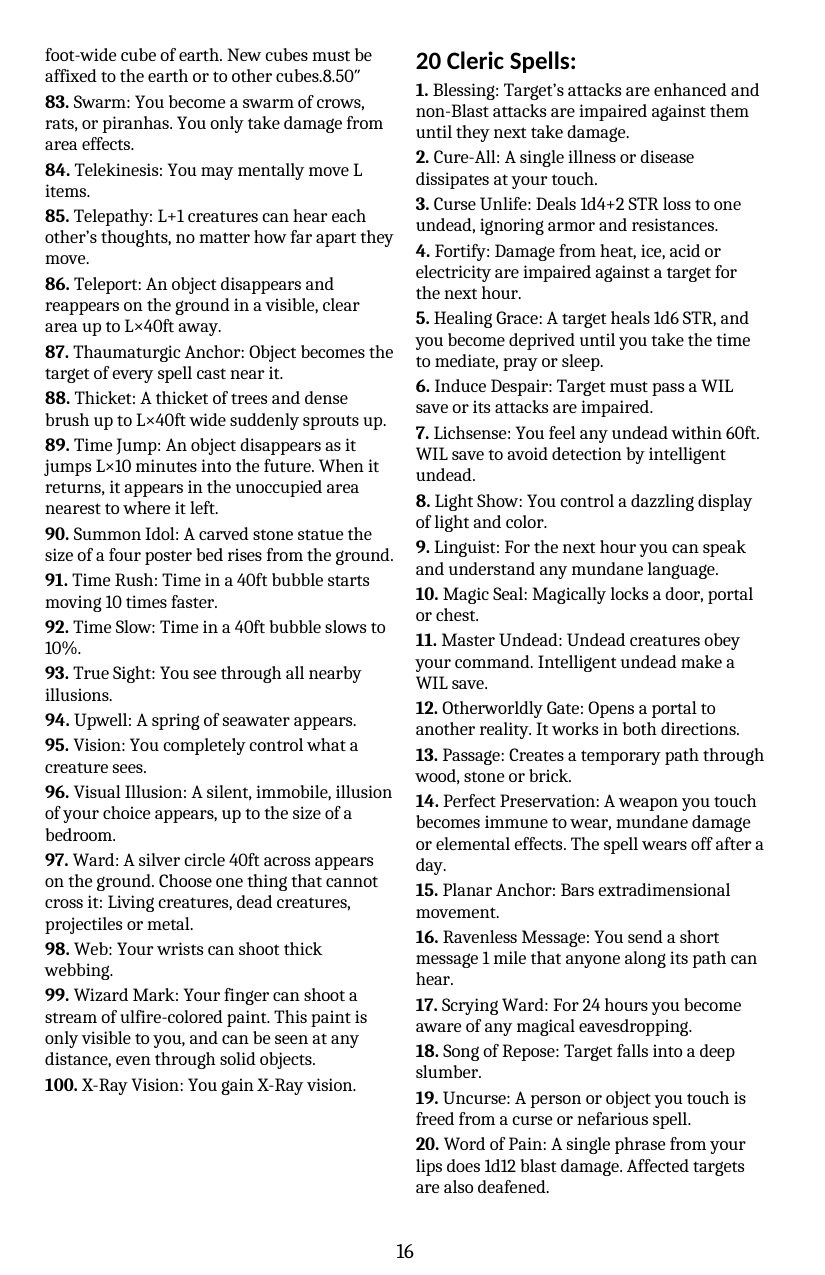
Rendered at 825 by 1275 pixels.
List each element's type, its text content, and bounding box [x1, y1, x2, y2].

list Lichsense: You feel any undead within 60ft. WIL save to avoid detection by intelligent undead. [416, 422, 765, 486]
list Summon Idol: A carved stone statue the size of a four poster bed rises from the ground. [45, 523, 394, 566]
list Teleport: An object disappears and reappears on the ground in a visible, clear area up to L×40ft away. [45, 273, 394, 337]
list Swarm: You become a swarm of crows, rats, or piranhas. You only take damage from area effects. [45, 91, 394, 155]
list X-Ray Vision: You gain X-Ray vision. [45, 1074, 394, 1096]
list Ravenless Message: You send a short message 1 mile that anyone along its path can hear. [416, 926, 765, 991]
list Master Undead: Undead creatures obey your command. Intelligent undead make a WIL save. [416, 630, 765, 694]
list Telekinesis: You may mentally move L items. [45, 159, 394, 202]
list Song of Repose: Target falls into a deep slumber. [416, 1041, 765, 1084]
list Thaumaturgic Anchor: Object becomes the target of every spell cast near it. [45, 341, 394, 384]
list Induce Despair: Target must pass a WIL save or its attacks are impaired. [416, 376, 765, 419]
list Planar Anchor: Bars extradimensional movement. [416, 880, 765, 923]
list Upwell: A spring of seawater appears. [45, 710, 394, 731]
list True Sight: You see through all nearby illusions. [45, 663, 394, 706]
list Cure-All: A single illness or disease dissipates at your touch. [416, 147, 765, 190]
list Blessing: Target’s attacks are enhanced and non-Blast attacks are impaired against them until they next take damage. [416, 79, 765, 143]
list Time Rush: Time in a 40ft bubble starts moving 10 times faster. [45, 570, 394, 613]
list Ward: A silver circle 40ft across appears on the ground. Choose one thing that cannot cross it: Living creatures, dead creatures, projectiles or metal. [45, 849, 394, 935]
list Web: Your wrists can shoot thick webbing. [45, 938, 394, 981]
list Magic Seal: Magically locks a door, portal or chest. [416, 583, 765, 626]
list Light Show: You control a dazzling display of light and color. [416, 490, 765, 533]
list Wizard Mark: Your finger can shoot a stream of ulfire-colored paint. This paint is only visible to you, and can be seen at any distance, even through solid objects. [45, 985, 394, 1070]
list Time Slow: Time in a 40ft bubble slows to 10%. [45, 617, 394, 659]
list Otherworldly Gate: Opens a portal to another reality. It works in both directions. [416, 698, 765, 741]
list Thicket: A thicket of trees and dense brush up to L×40ft wide suddenly sprouts up. [45, 388, 394, 431]
list Fortify: Damage from heat, ice, acid or electricity are impaired against a target for the next hour. [416, 240, 765, 304]
list Visual Illusion: A silent, immobile, illusion of your choice appears, up to the size of a bedroom. [45, 782, 394, 846]
list Perfect Preservation: A weapon you touch becomes immune to wear, mundane damage or elemental effects. The spell wears off after a day. [416, 791, 765, 876]
list Uncurse: A person or object you touch is freed from a curse or nefarious spell. [416, 1087, 765, 1130]
list Scrying Ward: For 24 hours you become aware of any magical eavesdropping. [416, 994, 765, 1037]
list Curse Unlife: Deals 1d4+2 STR loss to one undead, ignoring armor and resistances. [416, 194, 765, 236]
list Passage: Creates a temporary path through wood, stone or brick. [416, 744, 765, 787]
list Word of Pain: A single phrase from your lips does 1d12 blast damage. Affected targets are also deafened. [416, 1134, 765, 1198]
list Healing Grace: A target heals 1d6 STR, and you become deprived until you take the time to mediate, pray or sleep. [416, 308, 765, 372]
list Telepathy: L+1 creatures can hear each other’s thoughts, no matter how far apart they move. [45, 206, 394, 270]
list foot-wide cube of earth. New cubes must be affixed to the earth or to other cubes.8.50″ [45, 45, 394, 87]
list Linguist: For the next hour you can speak and understand any mundane language. [416, 537, 765, 579]
subtitle 20 Cleric Spells: [416, 45, 765, 76]
list Vision: You completely control what a creature sees. [45, 735, 394, 778]
list Time Jump: An object disappears as it jumps L×10 minutes into the future. When it returns, it appears in the unoccupied area nearest to where it left. [45, 434, 394, 520]
